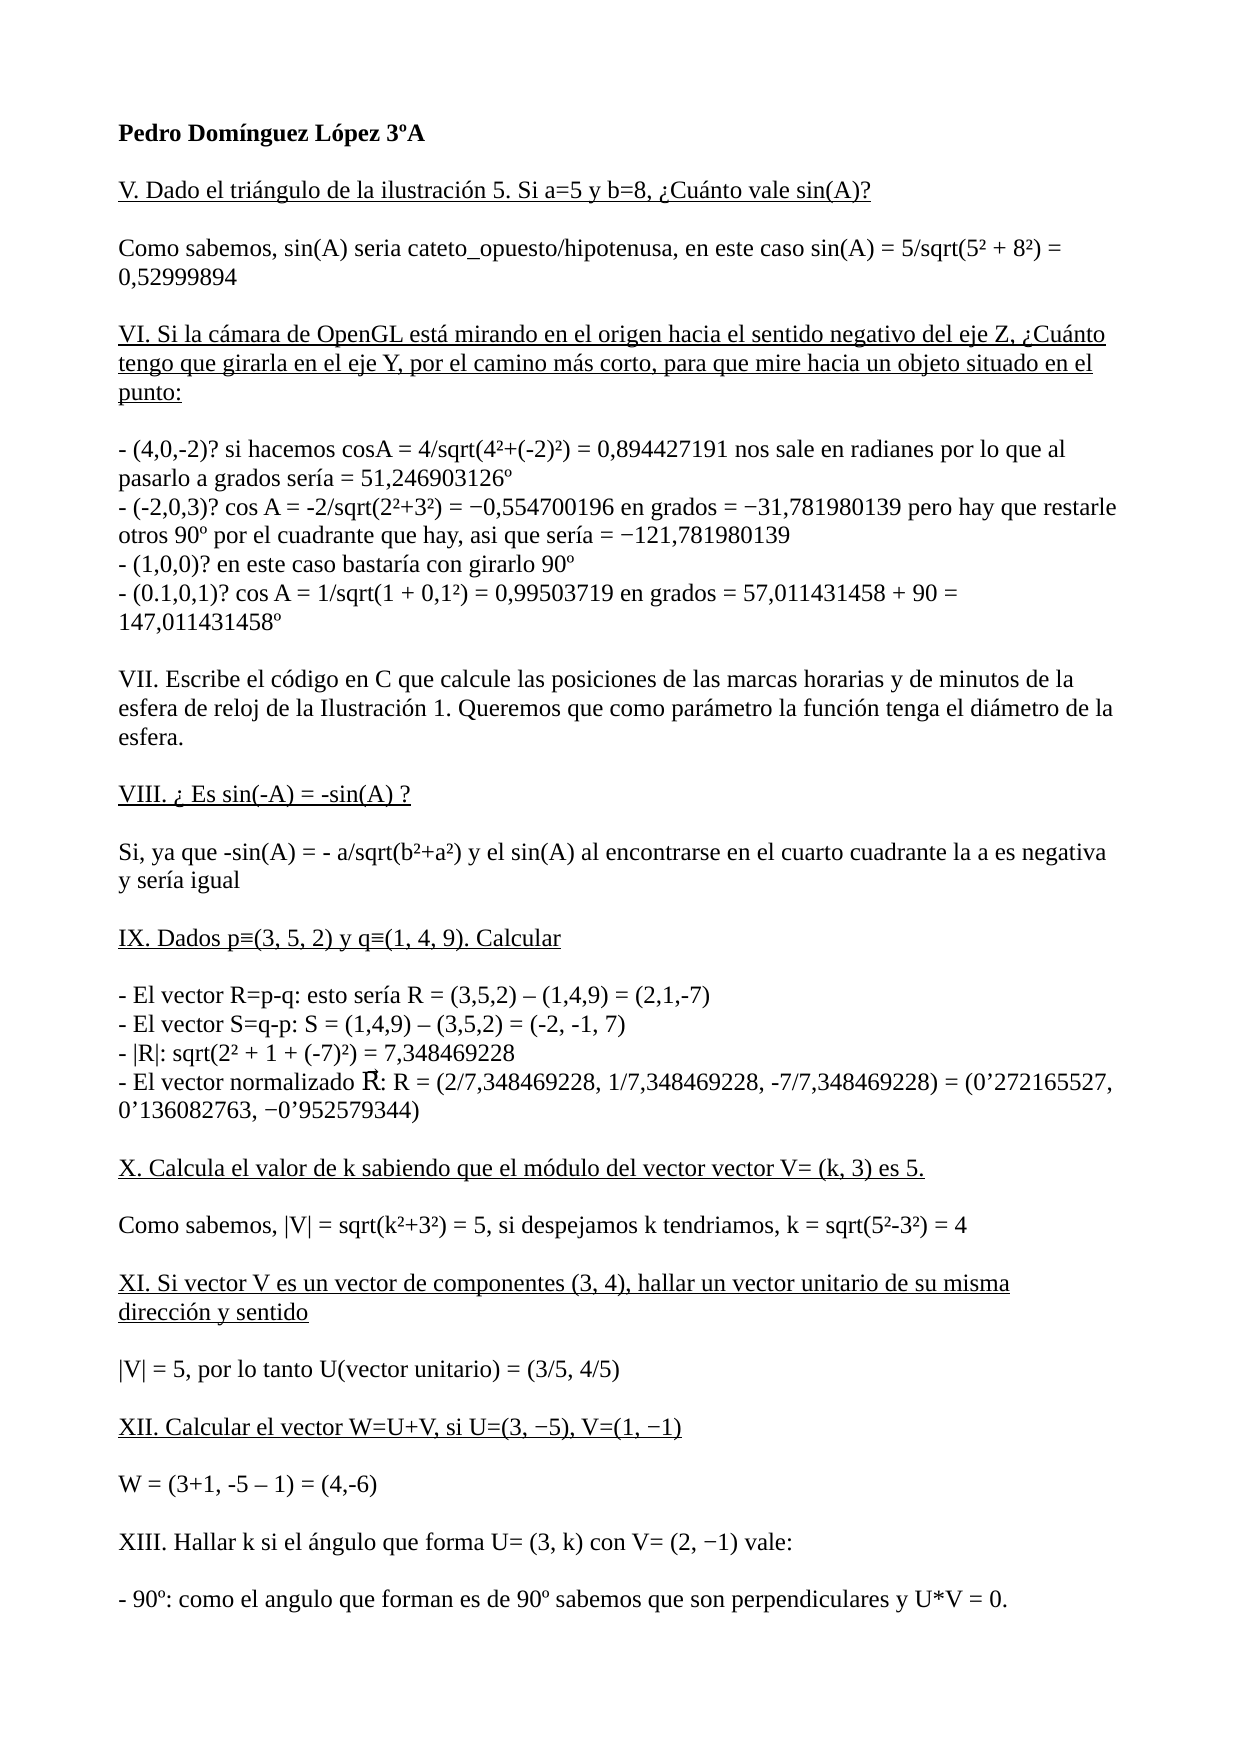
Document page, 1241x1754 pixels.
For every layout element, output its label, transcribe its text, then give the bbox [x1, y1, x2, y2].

text XII. Calcular el vector W=U+V, si U=(3, −5), V=(1, −1) [118, 1412, 1122, 1441]
text VIII. ¿ Es sin(-A) = -sin(A) ? [118, 779, 1122, 808]
text - (4,0,-2)? si hacemos cosA = 4/sqrt(4²+(-2)²) = 0,894427191 nos sale en radianes por lo que al pasarlo a grados sería = 51,246903126º [118, 434, 1122, 492]
text XIII. Hallar k si el ángulo que forma U= (3, k) con V= (2, −1) vale: [118, 1527, 1122, 1556]
text - El vector normalizado R⃗: R = (2/7,348469228, 1/7,348469228, -7/7,348469228) = (0’272165527, 0’136082763, −0’952579344) [118, 1067, 1122, 1124]
text - (-2,0,3)? cos A = -2/sqrt(2²+3²) = −0,554700196 en grados = −31,781980139 pero hay que restarle otros 90º por el cuadrante que hay, asi que sería = −121,781980139 [118, 492, 1122, 549]
text tengo que girarla en el eje Y, por el camino más corto, para que mire hacia un objeto situado en el [118, 348, 1122, 377]
text XI. Si vector V es un vector de componentes (3, 4), hallar un vector unitario de su misma [118, 1268, 1122, 1297]
text |V| = 5, por lo tanto U(vector unitario) = (3/5, 4/5) [118, 1354, 1122, 1383]
text dirección y sentido [118, 1297, 1122, 1326]
text IX. Dados p≡(3, 5, 2) y q≡(1, 4, 9). Calcular [118, 923, 1122, 952]
text punto: [118, 377, 1122, 406]
text V. Dado el triángulo de la ilustración 5. Si a=5 y b=8, ¿Cuánto vale sin(A)? [118, 176, 1122, 204]
text VI. Si la cámara de OpenGL está mirando en el origen hacia el sentido negativo del eje Z, ¿Cuánto [118, 319, 1122, 348]
text - (0.1,0,1)? cos A = 1/sqrt(1 + 0,1²) = 0,99503719 en grados = 57,011431458 + 90 = 147,011431458º [118, 578, 1122, 636]
text W = (3+1, -5 – 1) = (4,-6) [118, 1469, 1122, 1498]
text esfera. [118, 722, 1122, 751]
text Pedro Domínguez López 3ºA [118, 118, 1122, 147]
text - |R|: sqrt(2² + 1 + (-7)²) = 7,348469228 [118, 1038, 1122, 1067]
text Como sabemos, sin(A) seria cateto_opuesto/hipotenusa, en este caso sin(A) = 5/sqrt(5² + 8²) = 0,52999894 [118, 233, 1122, 291]
text Si, ya que -sin(A) = - a/sqrt(b²+a²) y el sin(A) al encontrarse en el cuarto cuadrante la a es negativa y sería igual [118, 837, 1122, 894]
text X. Calcula el valor de k sabiendo que el módulo del vector vector V= (k, 3) es 5. [118, 1153, 1122, 1182]
text - (1,0,0)? en este caso bastaría con girarlo 90º [118, 549, 1122, 578]
text - El vector S=q-p: S = (1,4,9) – (3,5,2) = (-2, -1, 7) [118, 1009, 1122, 1038]
text VII. Escribe el código en C que calcule las posiciones de las marcas horarias y de minutos de la esfera de reloj de la Ilustración 1. Queremos que como parámetro la función tenga el diámetro de la [118, 664, 1122, 722]
text Como sabemos, |V| = sqrt(k²+3²) = 5, si despejamos k tendriamos, k = sqrt(5²-3²) = 4 [118, 1211, 1122, 1239]
text - 90º: como el angulo que forman es de 90º sabemos que son perpendiculares y U*V = 0. [118, 1584, 1122, 1613]
text - El vector R=p-q: esto sería R = (3,5,2) – (1,4,9) = (2,1,-7) [118, 981, 1122, 1009]
